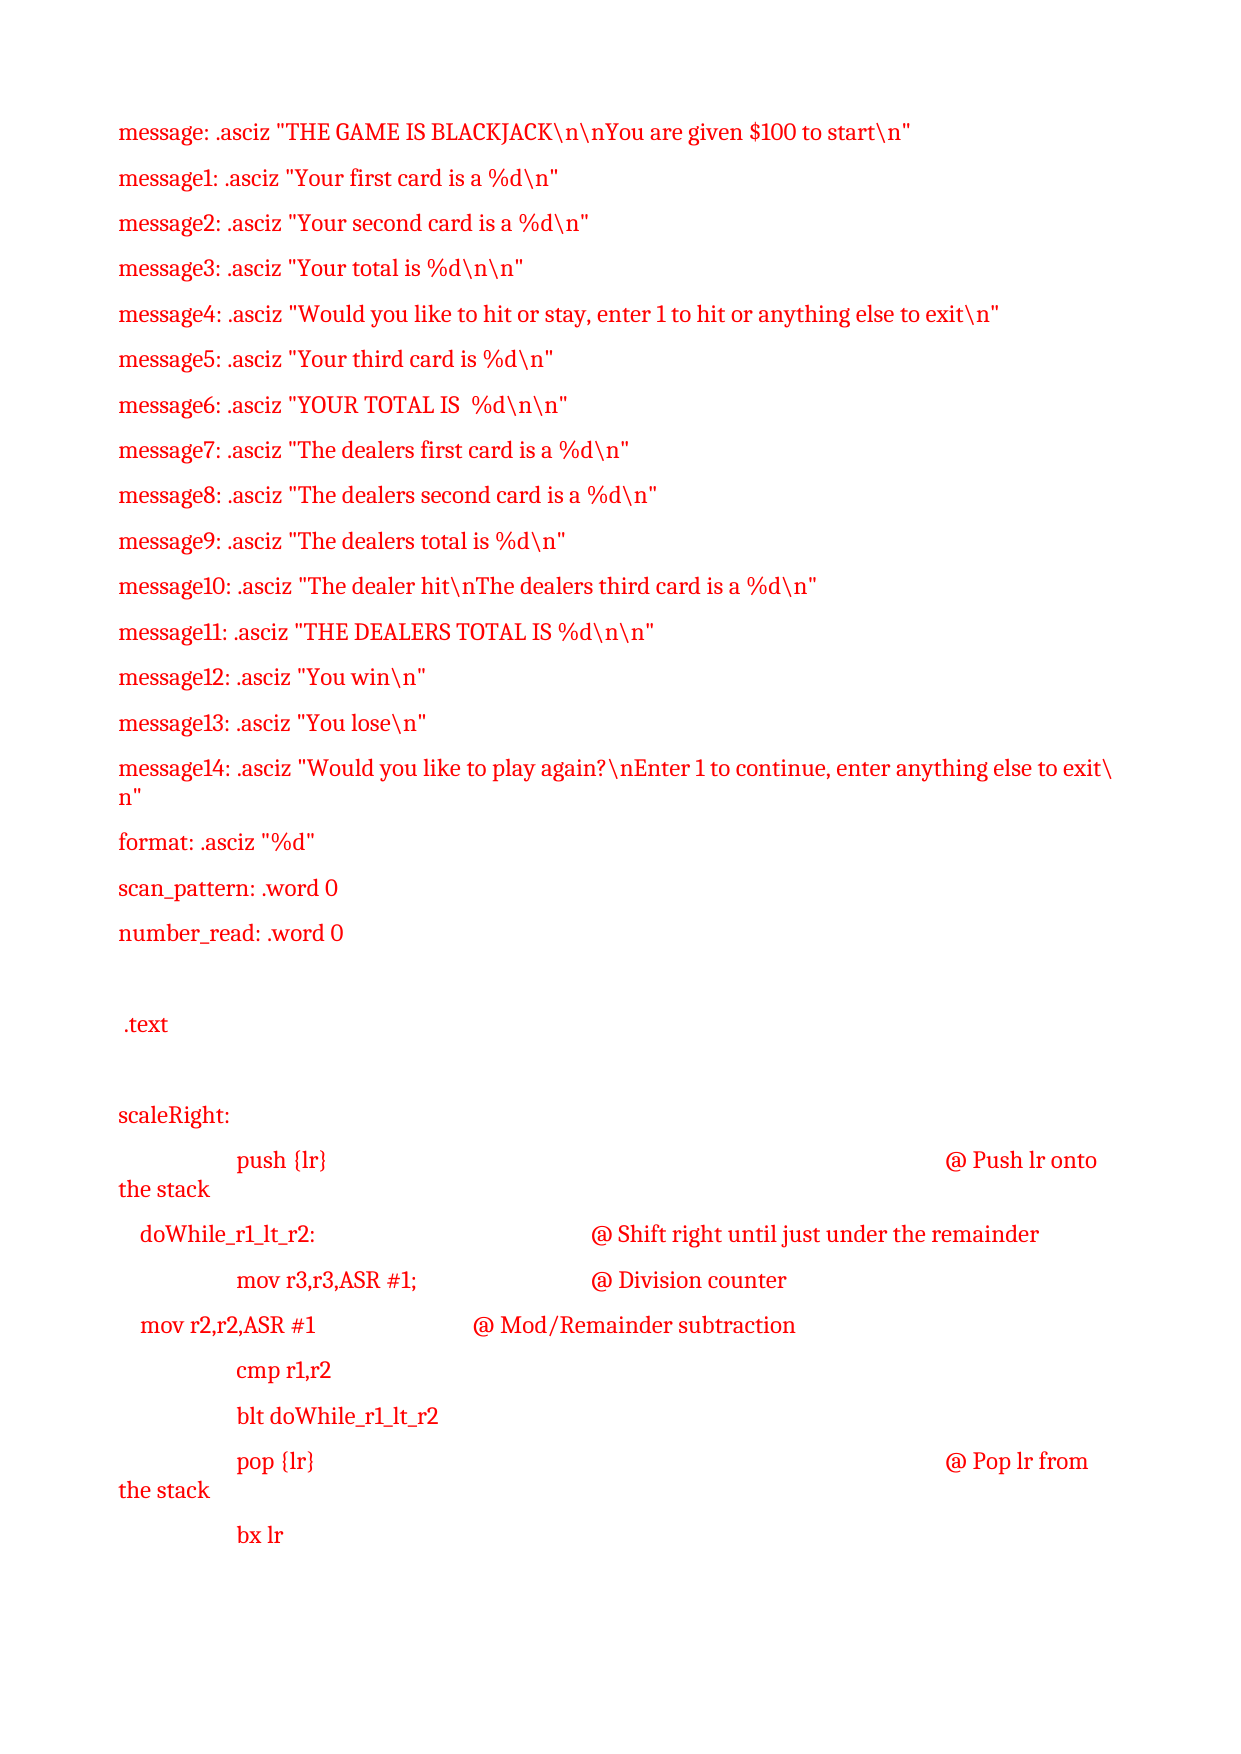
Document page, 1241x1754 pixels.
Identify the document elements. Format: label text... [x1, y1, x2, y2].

text scan_pattern: .word 0 [118, 873, 1122, 902]
text message9: .asciz "The dealers total is %d\n" [118, 527, 1122, 556]
text message5: .asciz "Your third card is %d\n" [118, 345, 1122, 374]
text message7: .asciz "The dealers first card is a %d\n" [118, 436, 1122, 465]
text message14: .asciz "Would you like to play again?\nEnter 1 to continue, enter anything else to exit\n" [118, 754, 1122, 811]
text bx lr [118, 1521, 1122, 1550]
text mov r2,r2,ASR #1 @ Mod/Remainder subtraction [118, 1311, 1122, 1340]
text push {lr} @ Push lr onto the stack [118, 1146, 1122, 1203]
text message3: .asciz "Your total is %d\n\n" [118, 254, 1122, 283]
text .text [118, 1010, 1122, 1038]
text number_read: .word 0 [118, 919, 1122, 948]
text message8: .asciz "The dealers second card is a %d\n" [118, 481, 1122, 510]
text pop {lr} @ Pop lr from the stack [118, 1447, 1122, 1505]
text message4: .asciz "Would you like to hit or stay, enter 1 to hit or anything else to exit\n" [118, 300, 1122, 328]
text message1: .asciz "Your first card is a %d\n" [118, 163, 1122, 192]
text message6: .asciz "YOUR TOTAL IS %d\n\n" [118, 391, 1122, 419]
text message11: .asciz "THE DEALERS TOTAL IS %d\n\n" [118, 618, 1122, 646]
text blt doWhile_r1_lt_r2 [118, 1402, 1122, 1431]
text doWhile_r1_lt_r2: @ Shift right until just under the remainder [118, 1220, 1122, 1249]
text message: .asciz "THE GAME IS BLACKJACK\n\nYou are given $100 to start\n" [118, 118, 1122, 147]
text message2: .asciz "Your second card is a %d\n" [118, 209, 1122, 238]
text mov r3,r3,ASR #1; @ Division counter [118, 1266, 1122, 1294]
text cmp r1,r2 [118, 1356, 1122, 1385]
text message13: .asciz "You lose\n" [118, 708, 1122, 737]
text message10: .asciz "The dealer hit\nThe dealers third card is a %d\n" [118, 572, 1122, 601]
text message12: .asciz "You win\n" [118, 663, 1122, 692]
text format: .asciz "%d" [118, 828, 1122, 857]
text scaleRight: [118, 1101, 1122, 1129]
